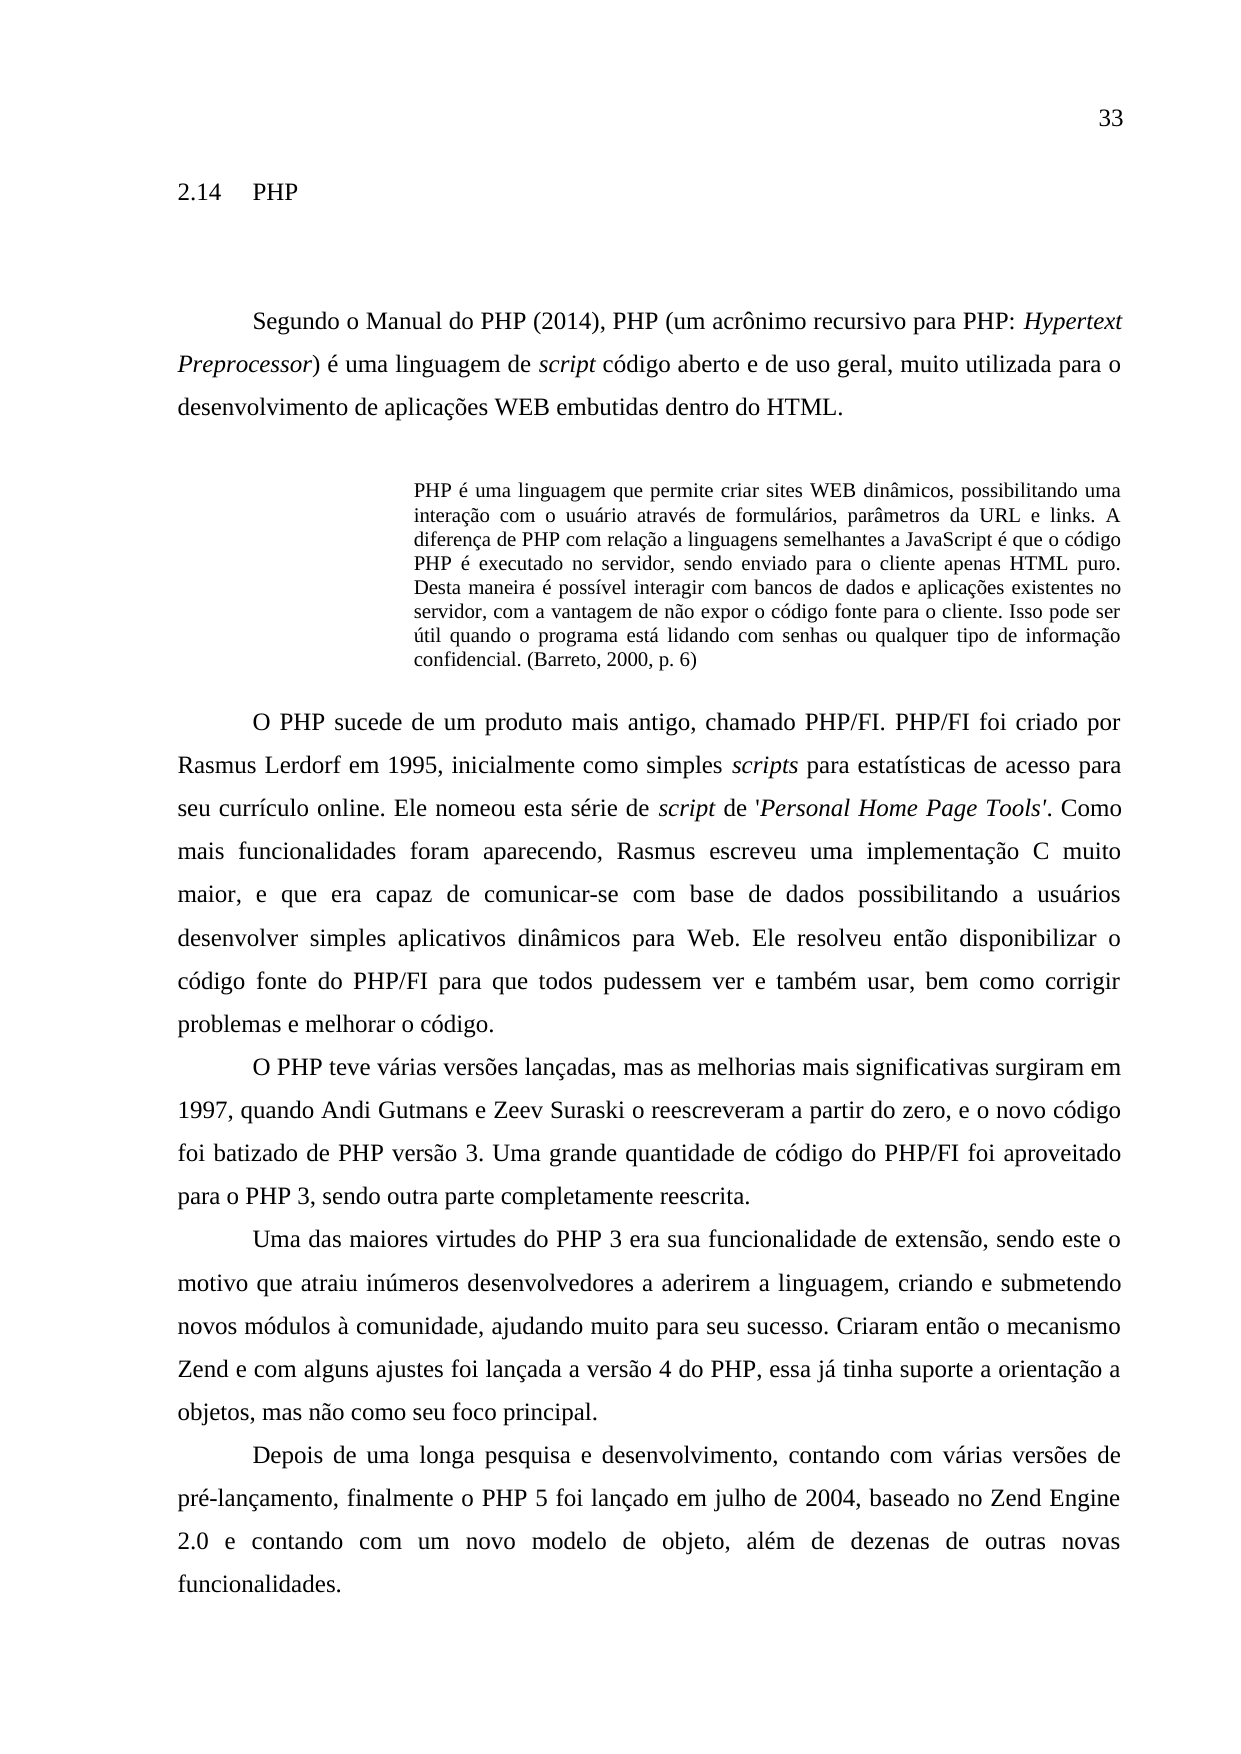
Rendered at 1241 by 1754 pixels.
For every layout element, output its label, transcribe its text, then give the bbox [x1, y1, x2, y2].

text Segundo o Manual do PHP (2014), PHP (um acrônimo recursivo para PHP: Hypertext Preprocessor) é uma linguagem de script código aberto e de uso geral, muito utilizada para o desenvolvimento de aplicações WEB embutidas dentro do HTML. [177, 306, 1122, 421]
text Depois de uma longa pesquisa e desenvolvimento, contando com várias versões de pré-lançamento, finalmente o PHP 5 foi lançado em julho de 2004, baseado no Zend Engine 2.0 e contando com um novo modelo de objeto, além de dezenas de outras novas funcionalidades. [177, 1440, 1122, 1598]
text O PHP sucede de um produto mais antigo, chamado PHP/FI. PHP/FI foi criado por Rasmus Lerdorf em 1995, inicialmente como simples scripts para estatísticas de acesso para seu currículo online. Ele nomeou esta série de script de 'Personal Home Page Tools'. Como mais funcionalidades foram aparecendo, Rasmus escreveu uma implementação C muito maior, e que era capaz de comunicar-se com base de dados possibilitando a usuários desenvolver simples aplicativos dinâmicos para Web. Ele resolveu então disponibilizar o código fonte do PHP/FI para que todos pudessem ver e também usar, bem como corrigir problemas e melhorar o código. [177, 707, 1122, 1038]
text O PHP teve várias versões lançadas, mas as melhorias mais significativas surgiram em 1997, quando Andi Gutmans e Zeev Suraski o reescreveram a partir do zero, e o novo código foi batizado de PHP versão 3. Uma grande quantidade de código do PHP/FI foi aproveitado para o PHP 3, sendo outra parte completamente reescrita. [177, 1052, 1122, 1210]
text PHP é uma linguagem que permite criar sites WEB dinâmicos, possibilitando uma interação com o usuário através de formulários, parâmetros da URL e links. A diferença de PHP com relação a linguagens semelhantes a JavaScript é que o código PHP é executado no servidor, sendo enviado para o cliente apenas HTML puro. Desta maneira é possível interagir com bancos de dados e aplicações existentes no servidor, com a vantagem de não expor o código fonte para o cliente. Isso pode ser útil quando o programa está lidando com senhas ou qualquer tipo de informação confidencial. (Barreto, 2000, p. 6) [413, 478, 1122, 671]
subtitle PHP [177, 177, 1122, 206]
text Uma das maiores virtudes do PHP 3 era sua funcionalidade de extensão, sendo este o motivo que atraiu inúmeros desenvolvedores a aderirem a linguagem, criando e submetendo novos módulos à comunidade, ajudando muito para seu sucesso. Criaram então o mecanismo Zend e com alguns ajustes foi lançada a versão 4 do PHP, essa já tinha suporte a orientação a objetos, mas não como seu foco principal. [177, 1224, 1122, 1426]
